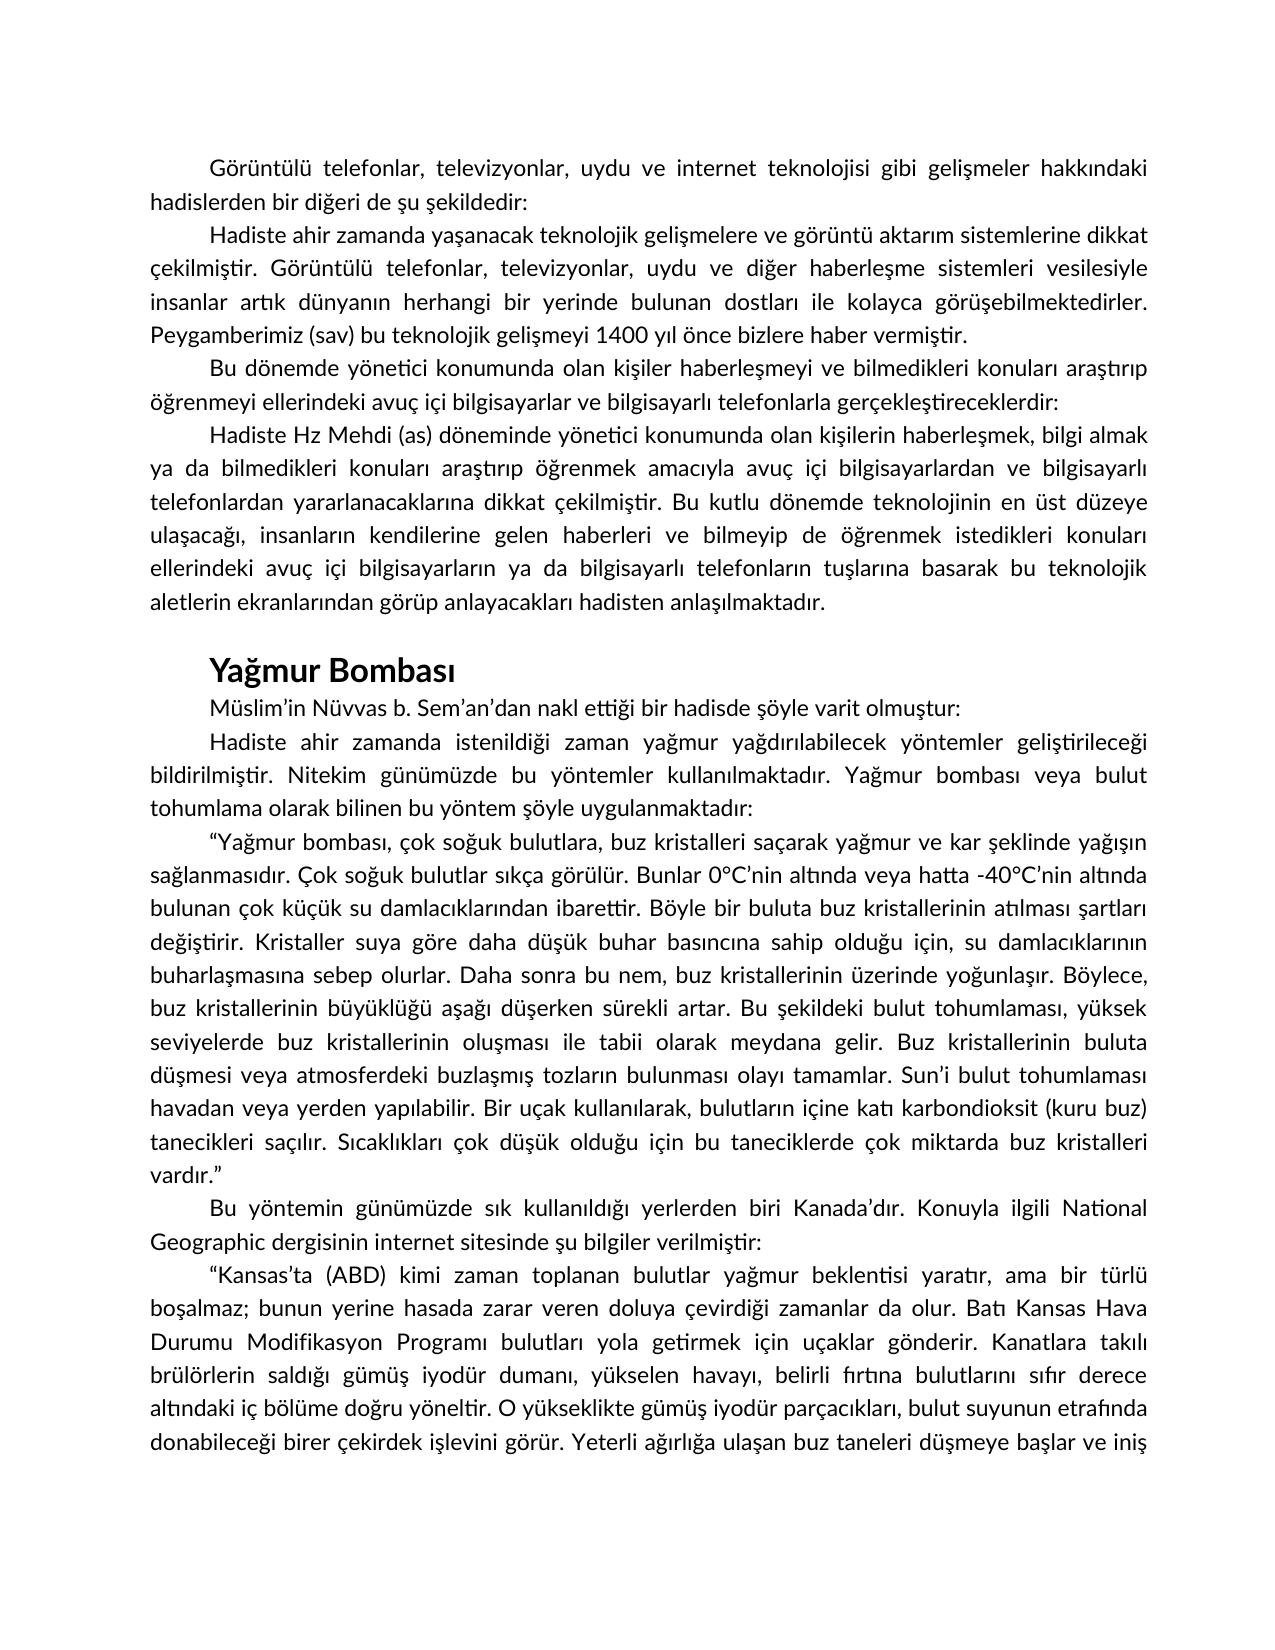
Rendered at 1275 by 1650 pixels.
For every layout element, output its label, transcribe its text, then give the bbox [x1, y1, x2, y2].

subtitle Yağmur Bombası [209, 650, 1149, 690]
text Müslim’in Nüvvas b. Sem’an’dan nakl ettiği bir hadisde şöyle varit olmuştur: [150, 690, 1149, 723]
text Hadiste ahir zamanda yaşanacak teknolojik gelişmelere ve görüntü aktarım sistemlerine dikkat çekilmiştir. Görüntülü telefonlar, televizyonlar, uydu ve diğer haberleşme sistemleri vesilesiyle insanlar artık dünyanın herhangi bir yerinde bulunan dostları ile kolayca görüşebilmektedirler. Peygamberimiz (sav) bu teknolojik gelişmeyi 1400 yıl önce bizlere haber vermiştir. [150, 217, 1149, 350]
text “Yağmur bombası, çok soğuk bulutlara, buz kristalleri saçarak yağmur ve kar şeklinde yağışın sağlanmasıdır. Çok soğuk bulutlar sıkça görülür. Bunlar 0°C’nin altında veya hatta -40°C’nin altında bulunan çok küçük su damlacıklarından ibarettir. Böyle bir buluta buz kristallerinin atılması şartları değiştirir. Kristaller suya göre daha düşük buhar basıncına sahip olduğu için, su damlacıklarının buharlaşmasına sebep olurlar. Daha sonra bu nem, buz kristallerinin üzerinde yoğunlaşır. Böylece, buz kristallerinin büyüklüğü aşağı düşerken sürekli artar. Bu şekildeki bulut tohumlaması, yüksek seviyelerde buz kristallerinin oluşması ile tabii olarak meydana gelir. Buz kristallerinin buluta düşmesi veya atmosferdeki buzlaşmış tozların bulunması olayı tamamlar. Sun’i bulut tohumlaması havadan veya yerden yapılabilir. Bir uçak kullanılarak, bulutların içine katı karbondioksit (kuru buz) tanecikleri saçılır. Sıcaklıkları çok düşük olduğu için bu taneciklerde çok miktarda buz kristalleri vardır.” [150, 823, 1149, 1190]
text Hadiste ahir zamanda istenildiği zaman yağmur yağdırılabilecek yöntemler geliştirileceği bildirilmiştir. Nitekim günümüzde bu yöntemler kullanılmaktadır. Yağmur bombası veya bulut tohumlama olarak bilinen bu yöntem şöyle uygulanmaktadır: [150, 723, 1149, 823]
text Görüntülü telefonlar, televizyonlar, uydu ve internet teknolojisi gibi gelişmeler hakkındaki hadislerden bir diğeri de şu şekildedir: [150, 150, 1149, 217]
text Bu yöntemin günümüzde sık kullanıldığı yerlerden biri Kanada’dır. Konuyla ilgili National Geographic dergisinin internet sitesinde şu bilgiler verilmiştir: [150, 1190, 1149, 1257]
text “Kansas’ta (ABD) kimi zaman toplanan bulutlar yağmur beklentisi yaratır, ama bir türlü boşalmaz; bunun yerine hasada zarar veren doluya çevirdiği zamanlar da olur. Batı Kansas Hava Durumu Modifikasyon Programı bulutları yola getirmek için uçaklar gönderir. Kanatlara takılı brülörlerin saldığı gümüş iyodür dumanı, yükselen havayı, belirli fırtına bulutlarını sıfır derece altındaki iç bölüme doğru yöneltir. O yükseklikte gümüş iyodür parçacıkları, bulut suyunun etrafında donabileceği birer çekirdek işlevini görür. Yeterli ağırlığa ulaşan buz taneleri düşmeye başlar ve iniş [150, 1257, 1149, 1457]
text Bu dönemde yönetici konumunda olan kişiler haberleşmeyi ve bilmedikleri konuları araştırıp öğrenmeyi ellerindeki avuç içi bilgisayarlar ve bilgisayarlı telefonlarla gerçekleştireceklerdir: [150, 350, 1149, 417]
text Hadiste Hz Mehdi (as) döneminde yönetici konumunda olan kişilerin haberleşmek, bilgi almak ya da bilmedikleri konuları araştırıp öğrenmek amacıyla avuç içi bilgisayarlardan ve bilgisayarlı telefonlardan yararlanacaklarına dikkat çekilmiştir. Bu kutlu dönemde teknolojinin en üst düzeye ulaşacağı, insanların kendilerine gelen haberleri ve bilmeyip de öğrenmek istedikleri konuları ellerindeki avuç içi bilgisayarların ya da bilgisayarlı telefonların tuşlarına basarak bu teknolojik aletlerin ekranlarından görüp anlayacakları hadisten anlaşılmaktadır. [150, 417, 1149, 617]
